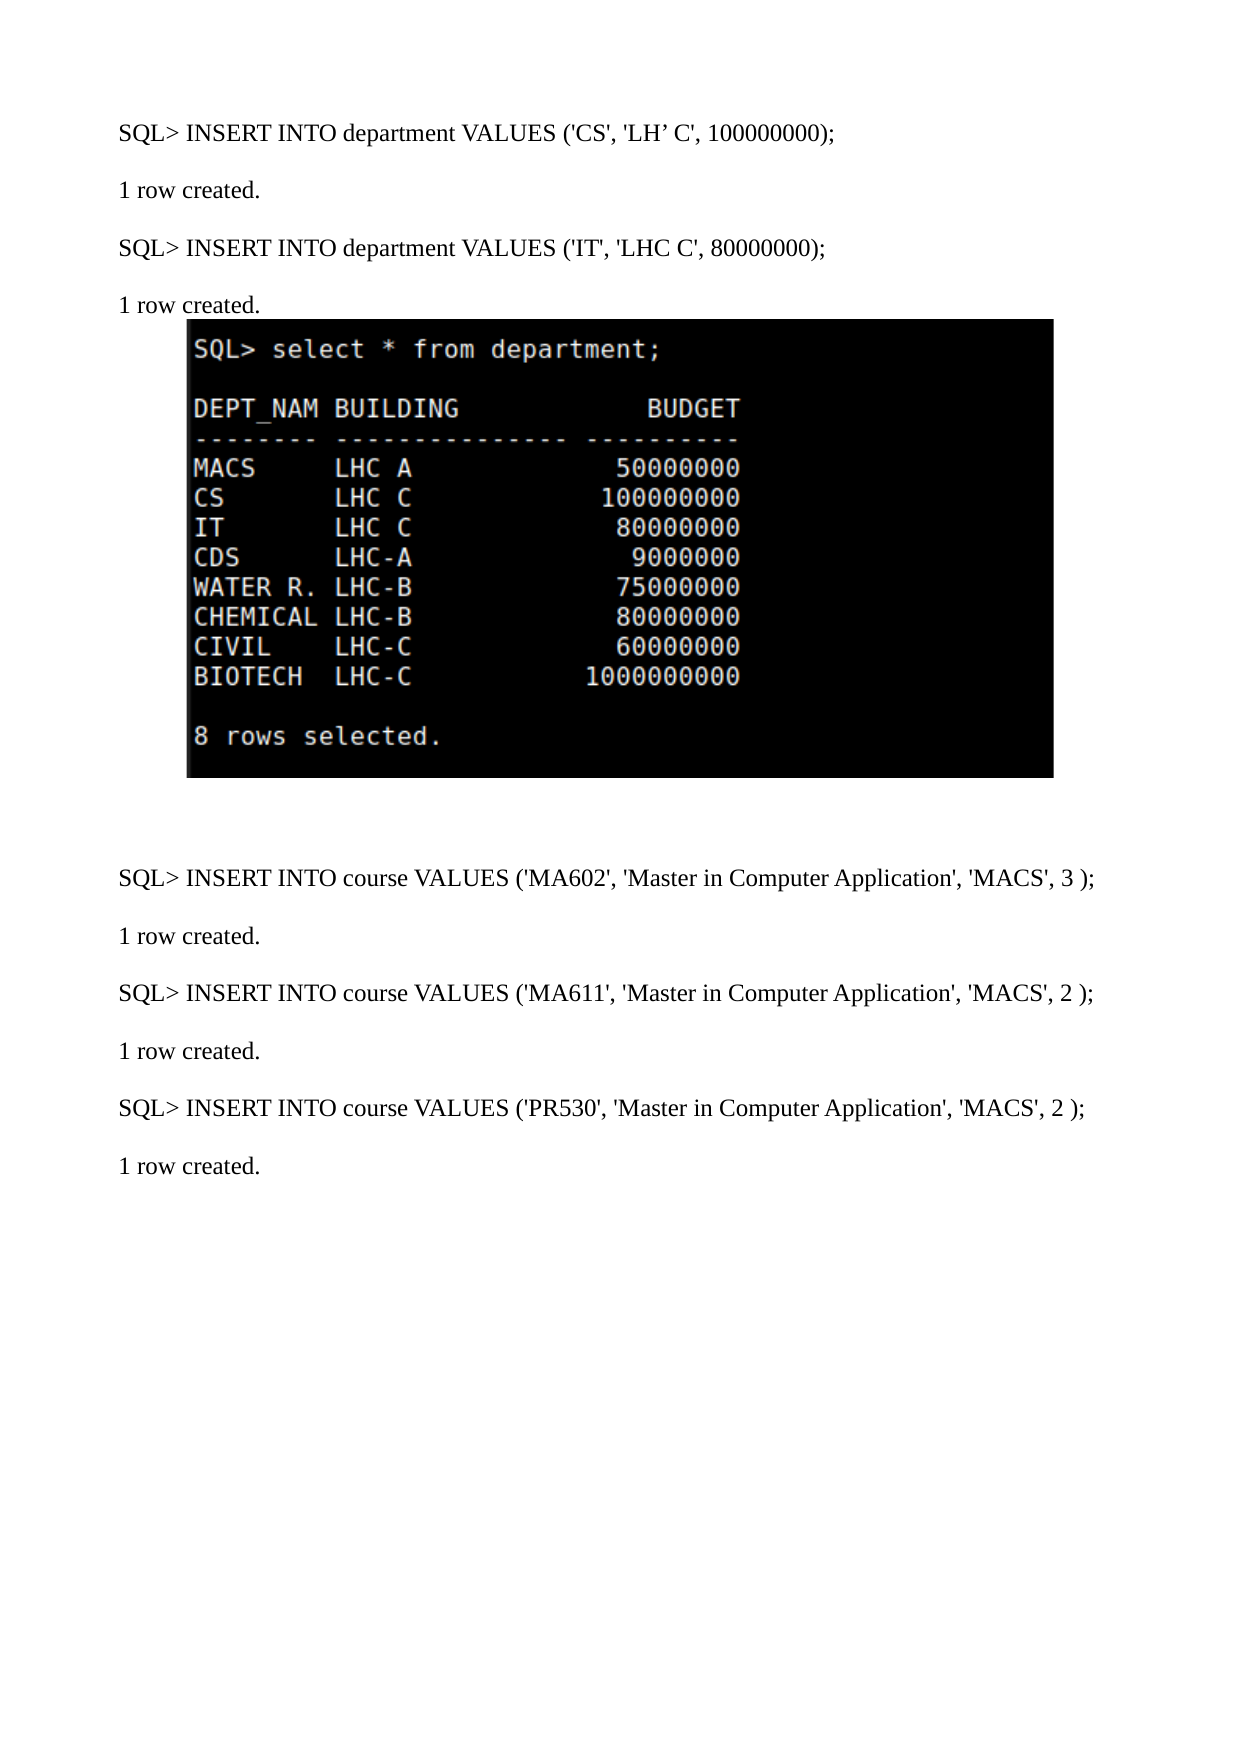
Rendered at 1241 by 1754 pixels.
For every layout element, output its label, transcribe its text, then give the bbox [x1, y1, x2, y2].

text SQL> INSERT INTO department VALUES ('CS', 'LH’ C', 100000000); [118, 118, 1122, 147]
picture [186, 319, 1054, 778]
text SQL> INSERT INTO department VALUES ('IT', 'LHC C', 80000000); [118, 233, 1122, 262]
text 1 row created. [118, 291, 1122, 319]
text 1 row created. [118, 176, 1122, 204]
text 1 row created. [118, 1151, 1122, 1180]
text SQL> INSERT INTO course VALUES ('PR530', 'Master in Computer Application', 'MACS', 2 ); [118, 1093, 1122, 1122]
text SQL> INSERT INTO course VALUES ('MA602', 'Master in Computer Application', 'MACS', 3 ); [118, 863, 1122, 892]
text SQL> INSERT INTO course VALUES ('MA611', 'Master in Computer Application', 'MACS', 2 ); [118, 978, 1122, 1007]
text 1 row created. [118, 921, 1122, 950]
text 1 row created. [118, 1036, 1122, 1065]
